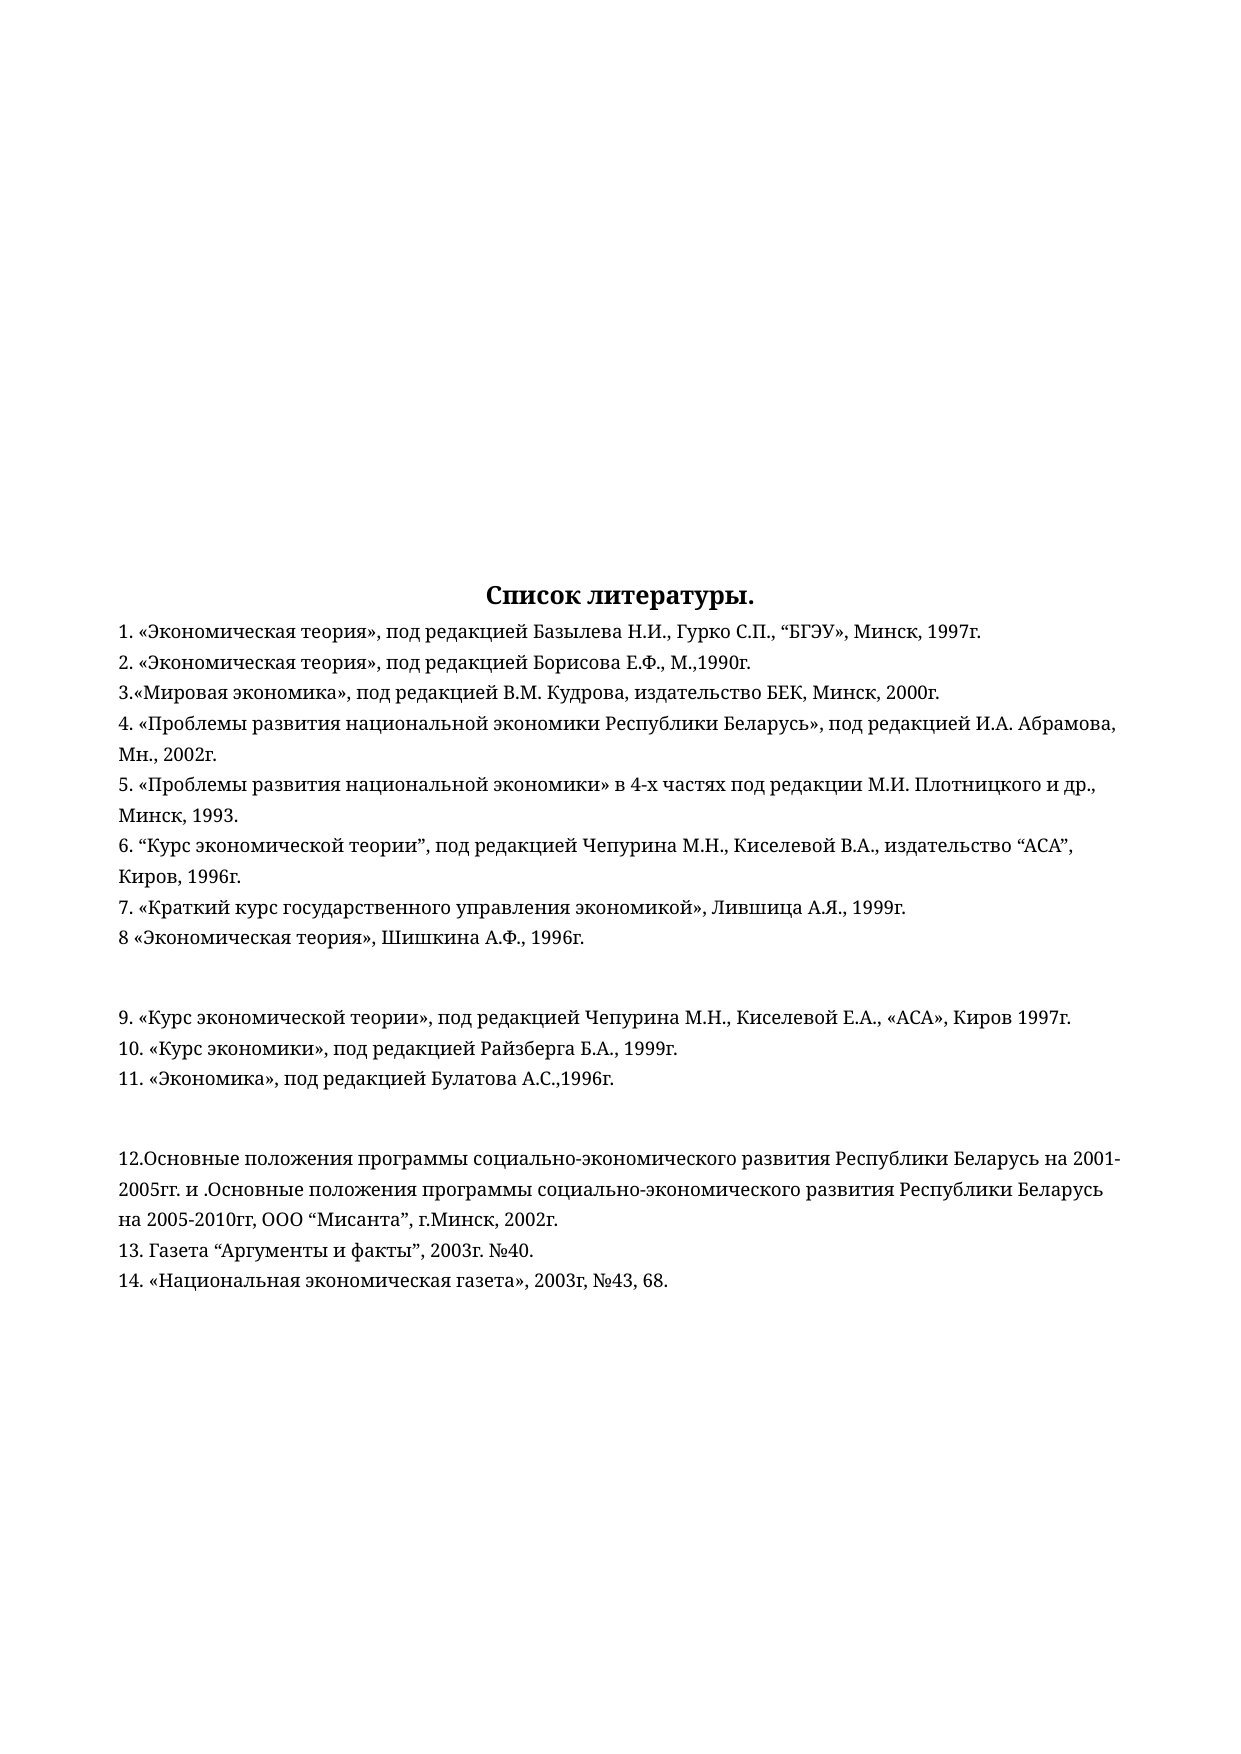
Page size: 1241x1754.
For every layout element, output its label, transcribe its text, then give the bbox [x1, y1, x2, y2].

text 9. «Курс экономической теории», под редакцией Чепурина М.Н., Киселевой Е.А., «АСА», Киров 1997г. [118, 1004, 1122, 1030]
text 7. «Краткий курс государственного управления экономикой», Лившица А.Я., 1999г. [118, 894, 1122, 919]
text 11. «Экономика», под редакцией Булатова А.С.,1996г. [118, 1066, 1122, 1091]
text 5. «Проблемы развития национальной экономики» в 4-х частях под редакции М.И. Плотницкого и др., Минск, 1993. [118, 771, 1122, 828]
text 2. «Экономическая теория», под редакцией Борисова Е.Ф., М.,1990г. [118, 649, 1122, 674]
text 10. «Курс экономики», под редакцией Райзберга Б.А., 1999г. [118, 1035, 1122, 1060]
text 1. «Экономическая теория», под редакцией Базылева Н.И., Гурко С.П., “БГЭУ», Минск, 1997г. [118, 618, 1122, 644]
text 4. «Проблемы развития национальной экономики Республики Беларусь», под редакцией И.А. Абрамова, Мн., 2002г. [118, 710, 1122, 766]
text 12.Основные положения программы социально-экономического развития Республики Беларусь на 2001-2005гг. и .Основные положения программы социально-экономического развития Республики Беларусь на 2005-2010гг, ООО “Мисанта”, г.Минск, 2002г. [118, 1145, 1122, 1232]
text 3.«Мировая экономика», под редакцией В.М. Кудрова, издательство БЕК, Минск, 2000г. [118, 679, 1122, 705]
text 6. “Курс экономической теории”, под редакцией Чепурина М.Н., Киселевой В.А., издательство “АСА”, Киров, 1996г. [118, 833, 1122, 889]
text 8 «Экономическая теория», Шишкина А.Ф., 1996г. [118, 924, 1122, 950]
text Список литературы. [118, 577, 1122, 612]
text 14. «Национальная экономическая газета», 2003г, №43, 68. [118, 1268, 1122, 1293]
text 13. Газета “Аргументы и факты”, 2003г. №40. [118, 1237, 1122, 1263]
